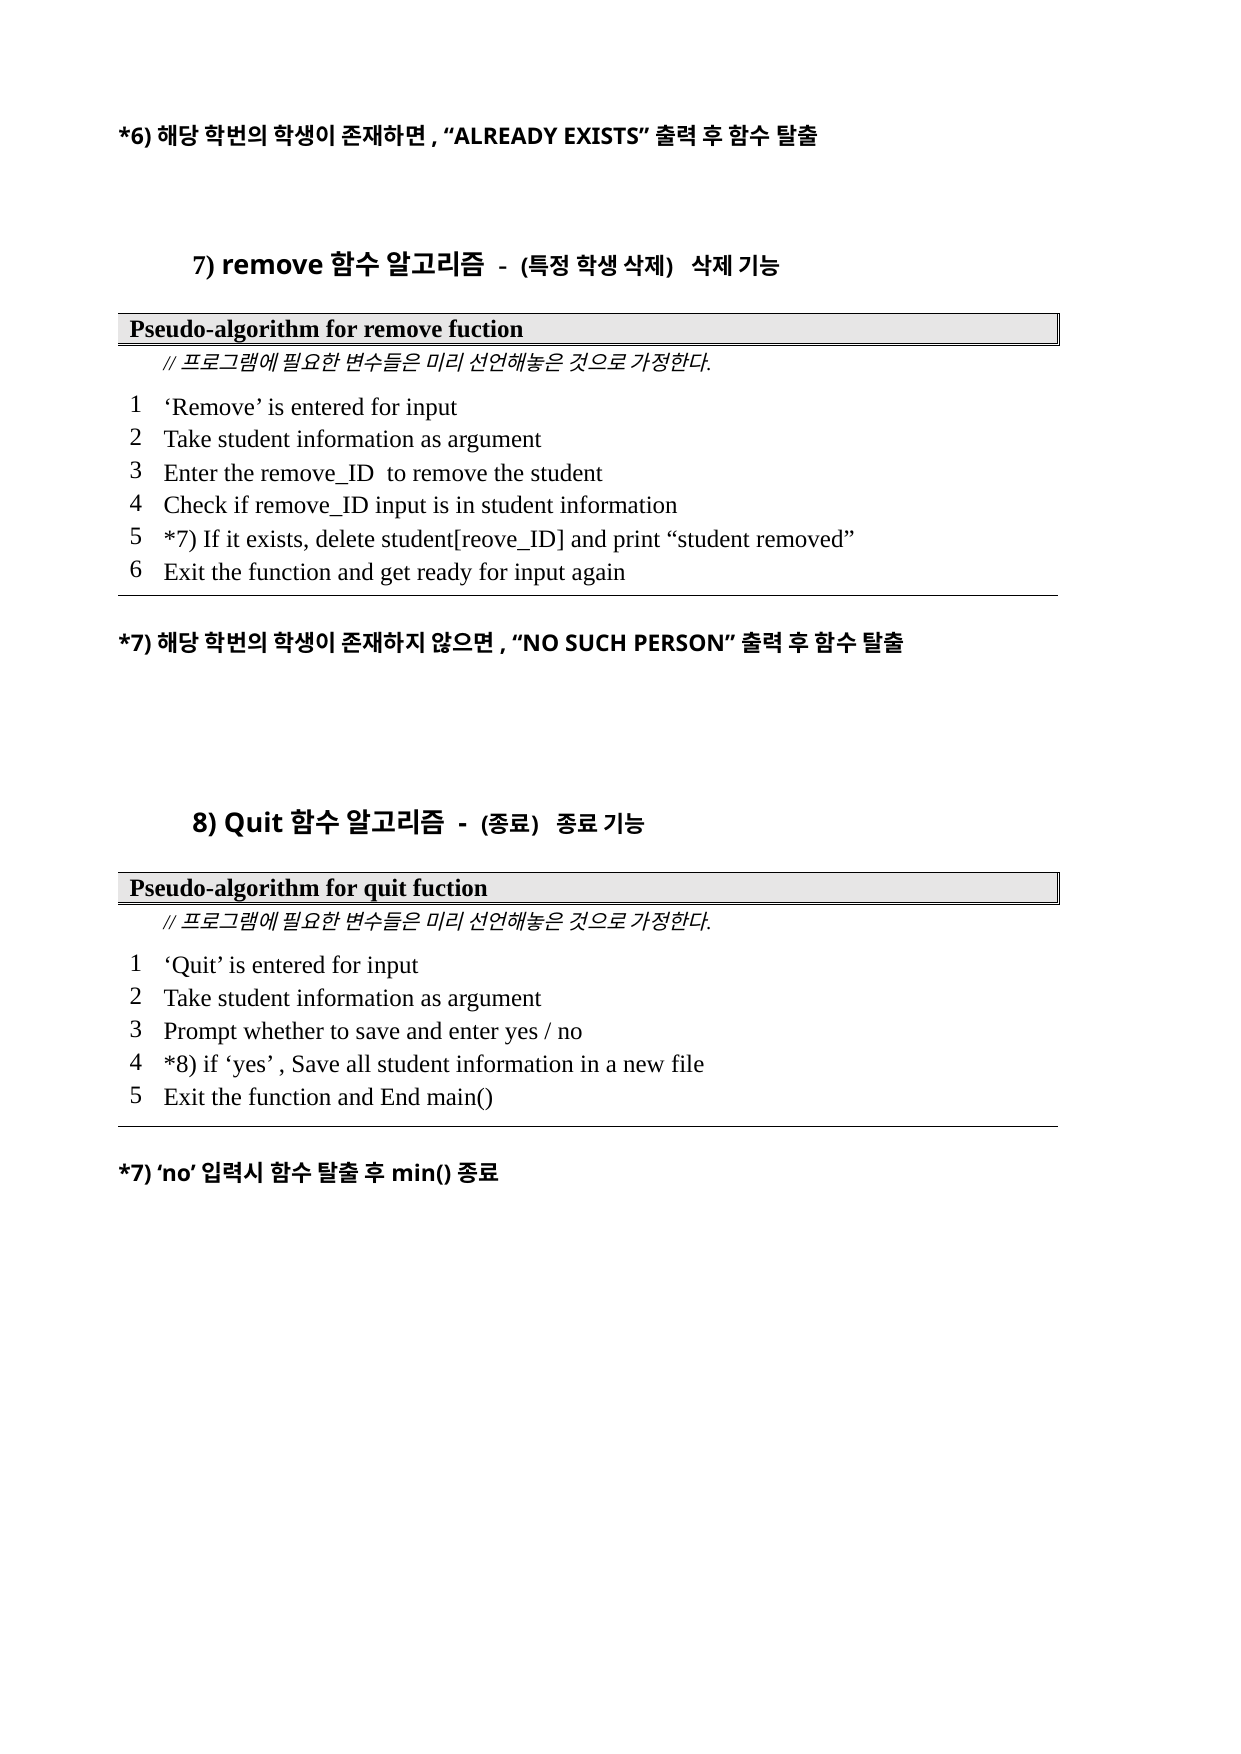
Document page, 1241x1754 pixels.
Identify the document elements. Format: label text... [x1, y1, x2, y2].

text 8) Quit 함수 알고리즘 - (종료) 종료 기능 [118, 801, 1122, 841]
table_cell 1 2 3 4 5 6 [118, 346, 152, 594]
text *6) 해당 학번의 학생이 존재하면 , “ALREADY EXISTS” 출력 후 함수 탈출 [118, 118, 1122, 151]
table_cell 1 2 3 4 5 [118, 905, 152, 1126]
table_cell // 프로그램에 필요한 변수들은 미리 선언해놓은 것으로 가정한다. ‘Quit’ is entered for input Take student information as argument Prompt whether to save and enter yes / no *8) if ‘yes’ , Save all student information in a new file Exit the function and End main() [152, 905, 1058, 1126]
text 7) remove 함수 알고리즘 - (특정 학생 삭제) 삭제 기능 [118, 243, 1122, 282]
table_header Pseudo-algorithm for quit fuction [118, 873, 1057, 902]
text *7) 해당 학번의 학생이 존재하지 않으면 , “NO SUCH PERSON” 출력 후 함수 탈출 [118, 624, 1122, 658]
table_header Pseudo-algorithm for remove fuction [118, 314, 1057, 343]
text *7) ‘no’ 입력시 함수 탈출 후 min() 종료 [118, 1155, 1122, 1189]
table_cell // 프로그램에 필요한 변수들은 미리 선언해놓은 것으로 가정한다. ‘Remove’ is entered for input Take student information as argument Enter the remove_ID to remove the student Check if remove_ID input is in student information *7) If it exists, delete student[reove_ID] and print “student removed” Exit the function and get ready for input again [152, 346, 1058, 594]
